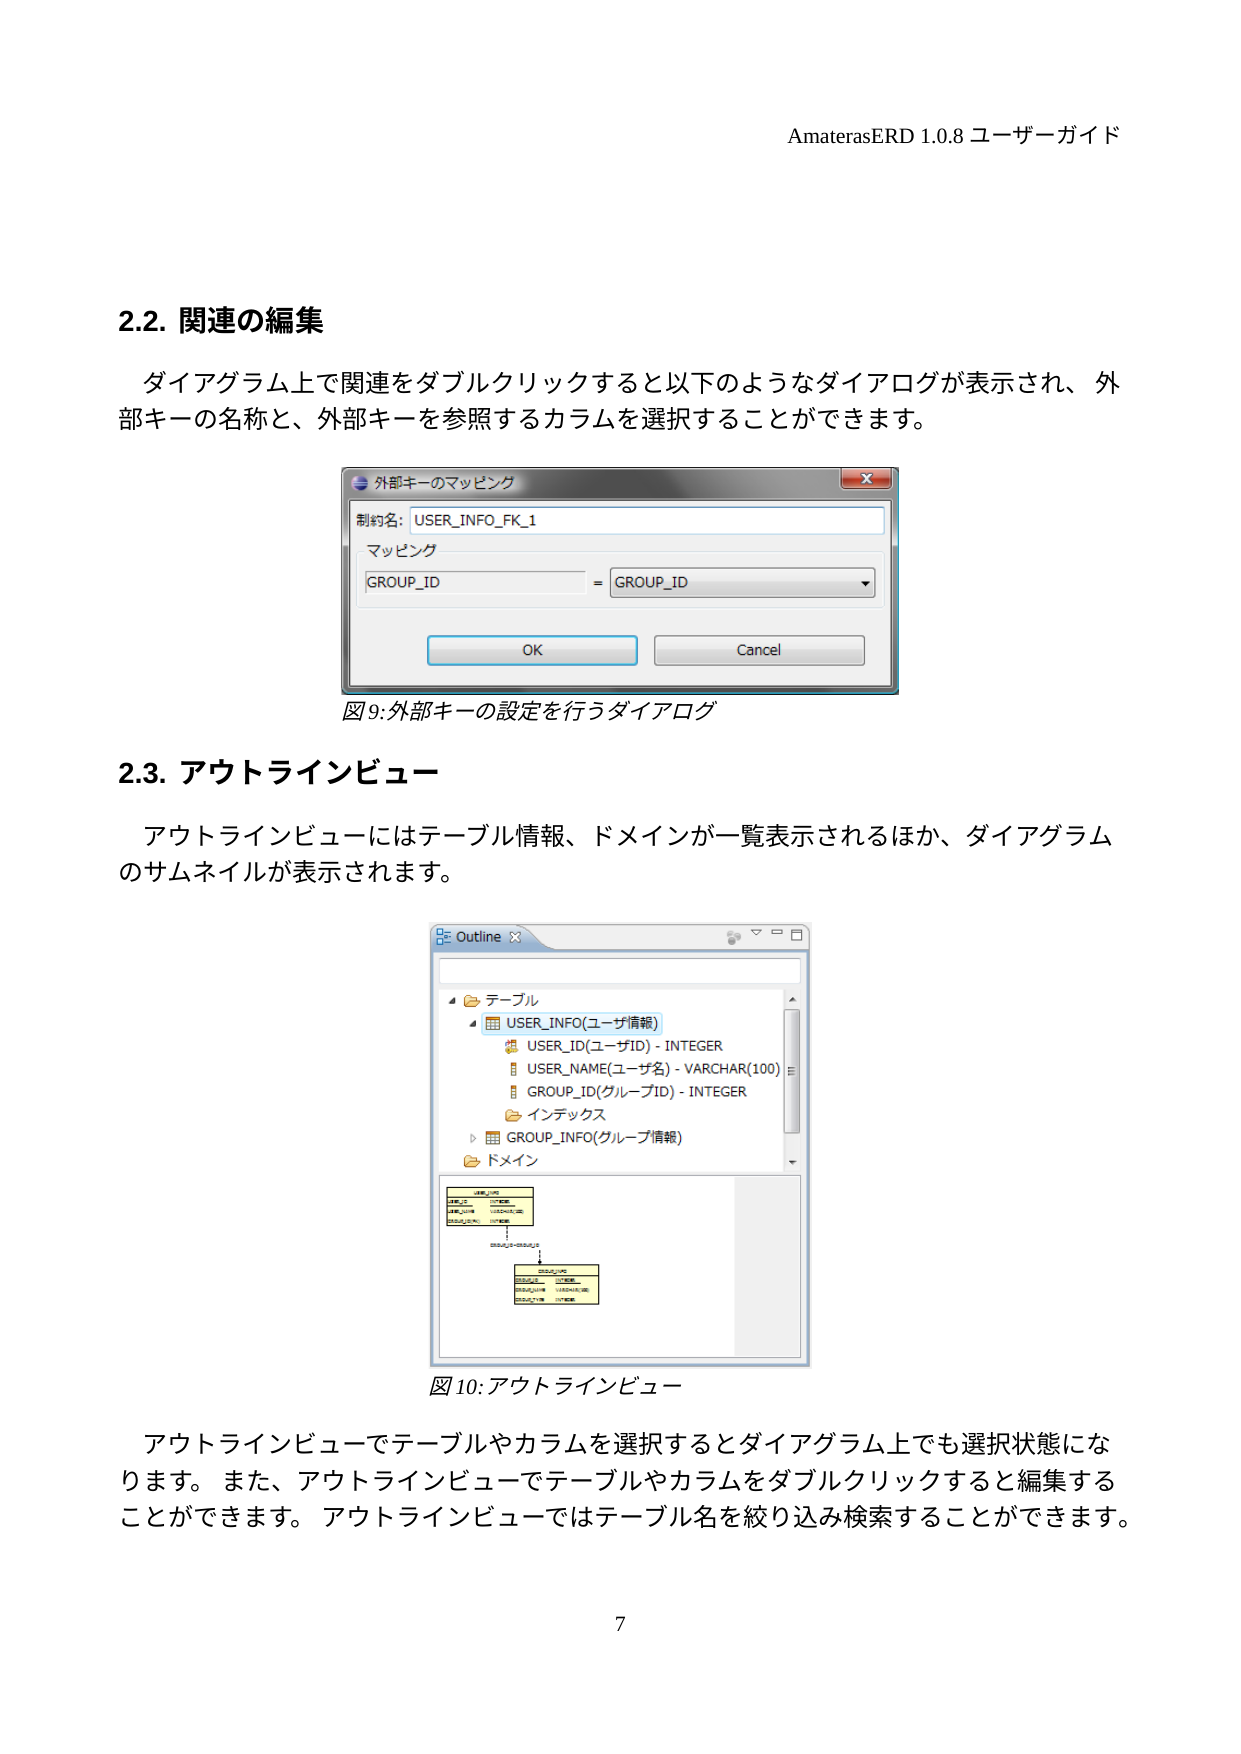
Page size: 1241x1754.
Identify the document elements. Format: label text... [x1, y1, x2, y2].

subtitle 関連の編集 [118, 297, 1122, 339]
subtitle アウトラインビュー [118, 473, 1122, 792]
picture [341, 467, 899, 695]
text アウトラインビューにはテーブル情報、ドメインが一覧表示されるほか、ダイアグラムのサムネイルが表示されます。 [118, 816, 1122, 888]
subtitle [341, 455, 899, 467]
text ダイアグラム上で関連をダブルクリックすると以下のようなダイアログが表示され、 外部キーの名称と、外部キーを参照するカラムを選択することができます。 [118, 364, 1122, 436]
text 図 10:アウトラインビュー [428, 1369, 812, 1401]
text 図 9:外部キーの設定を行うダイアログ [341, 695, 899, 726]
text アウトラインビューでテーブルやカラムを選択するとダイアグラム上でも選択状態になります。 また、アウトラインビューでテーブルやカラムをダブルクリックすると編集することができます。 アウトラインビューではテーブル名を絞り込み検索することができます。 [118, 910, 1122, 1534]
picture [428, 922, 812, 1369]
